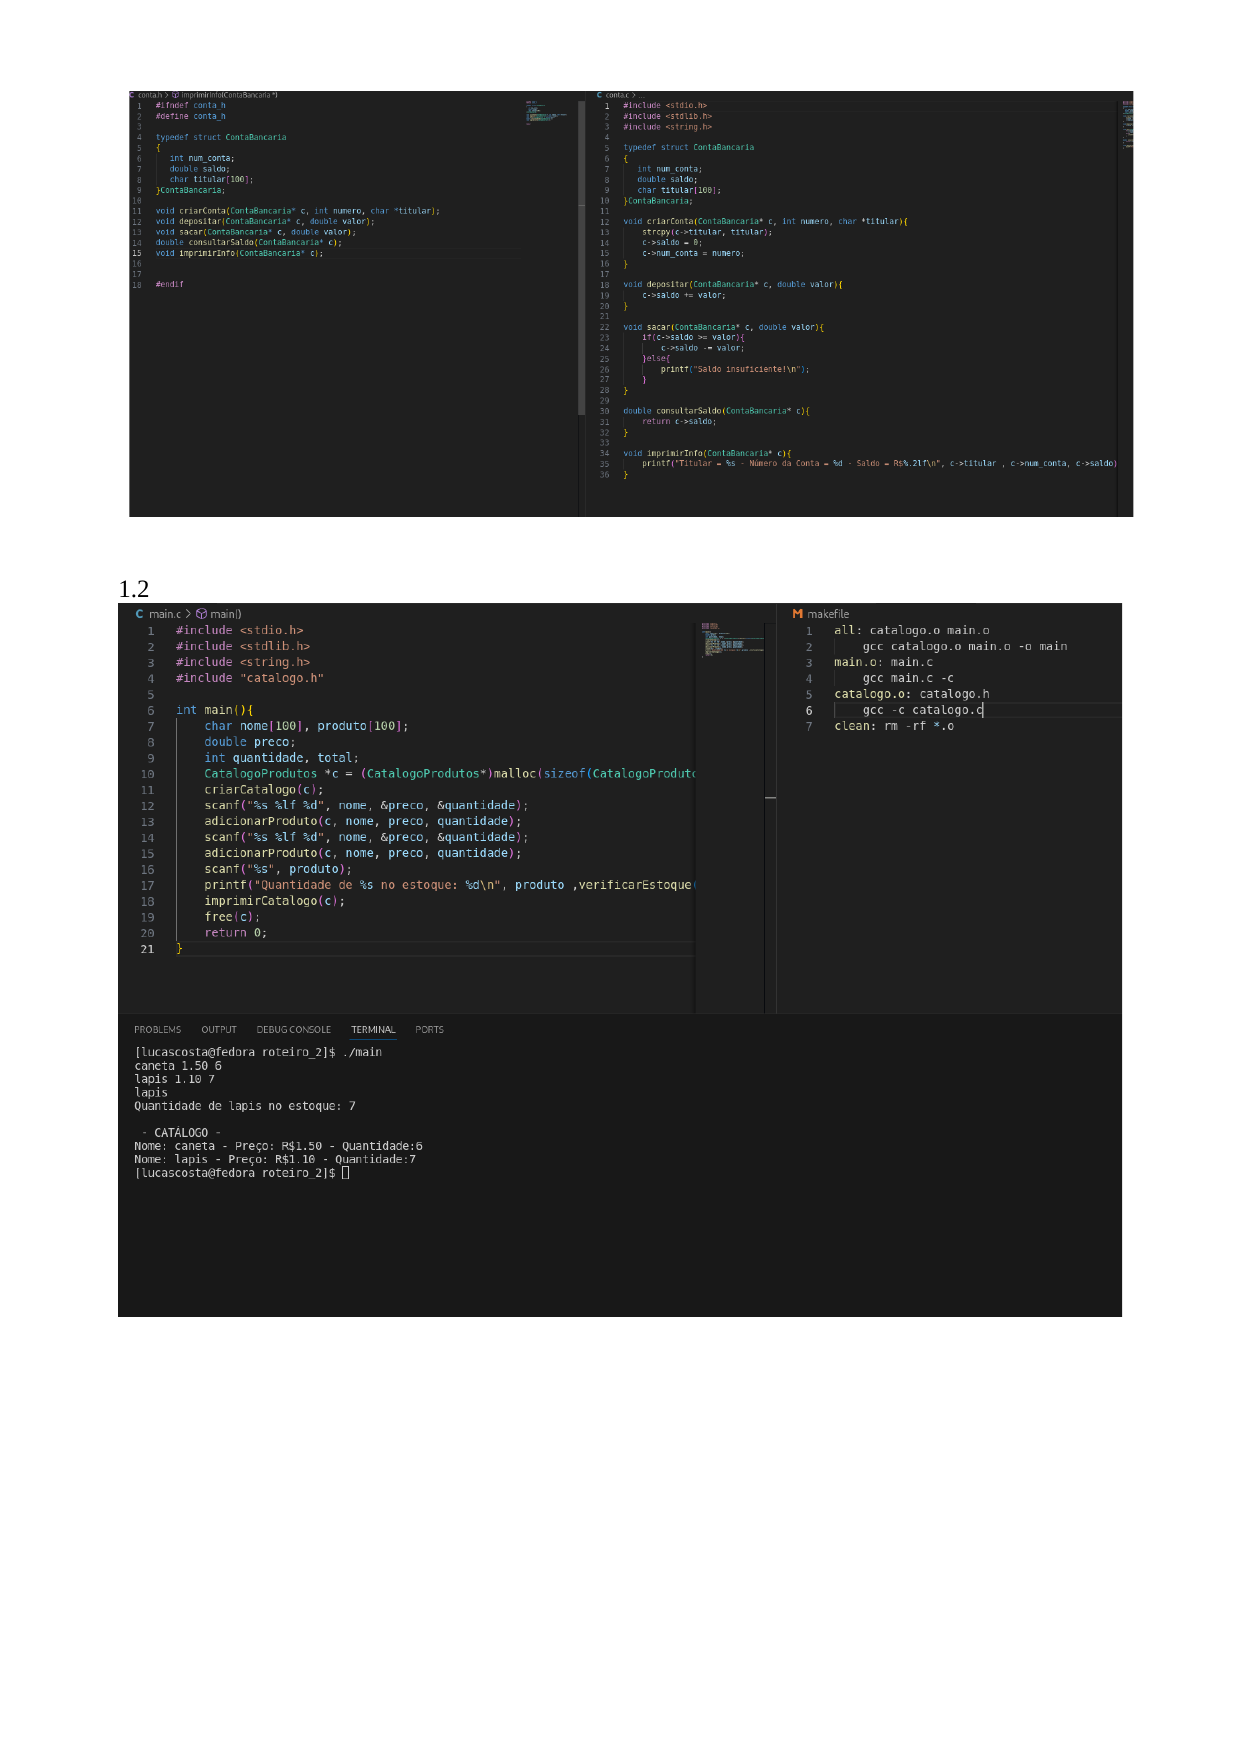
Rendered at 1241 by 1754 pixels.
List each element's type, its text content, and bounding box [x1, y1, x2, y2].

picture [118, 603, 1123, 1317]
text 1.2 [118, 574, 1122, 603]
picture [129, 91, 1134, 517]
